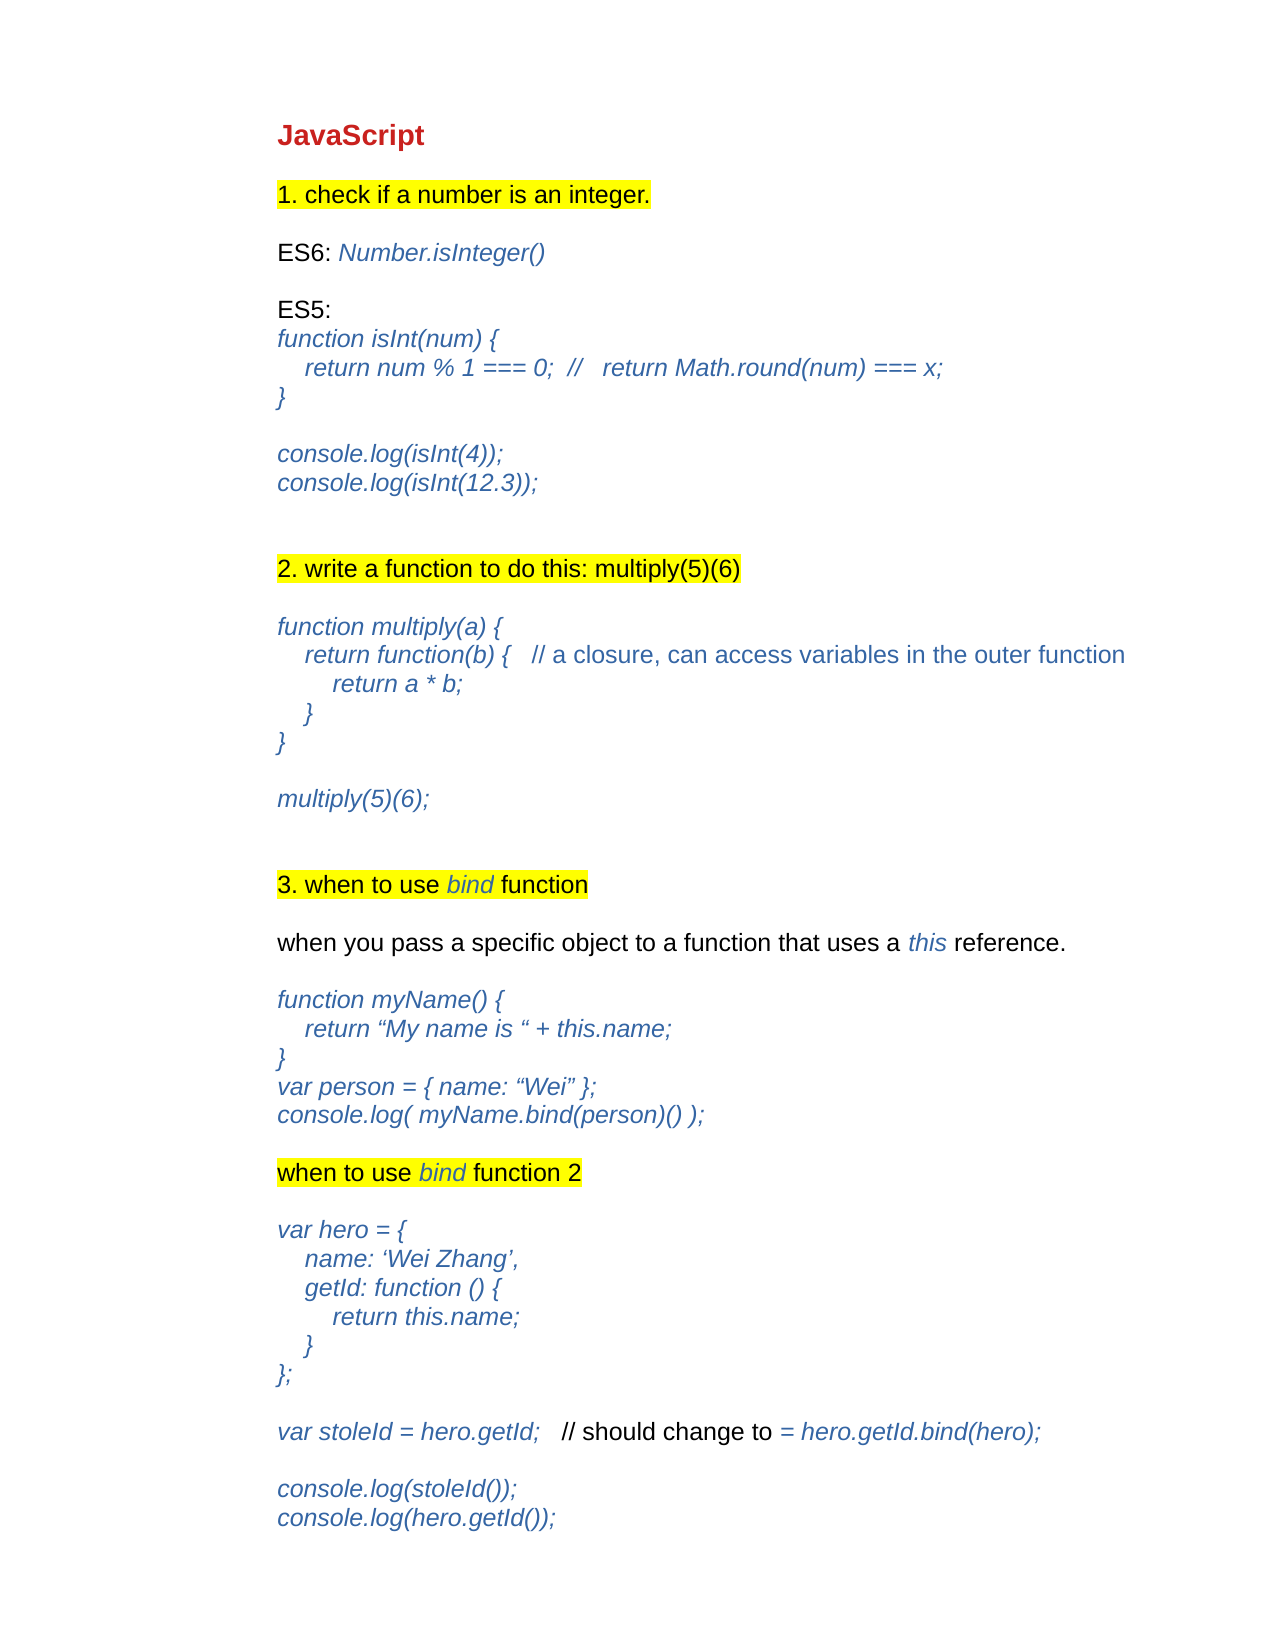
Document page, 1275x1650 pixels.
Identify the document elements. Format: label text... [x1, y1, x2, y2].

text }; [277, 1359, 1156, 1388]
text when you pass a specific object to a function that uses a this reference. [277, 928, 1156, 957]
text return “My name is “ + this.name; [277, 1014, 1156, 1043]
text function multiply(a) { [277, 612, 1156, 640]
text return function(b) { // a closure, can access variables in the outer function [277, 640, 1156, 669]
text ES6: Number.isInteger() [277, 238, 1156, 267]
text when to use bind function 2 [277, 1158, 1156, 1187]
text console.log(isInt(12.3)); [277, 468, 1156, 497]
text } [277, 1043, 1156, 1072]
text 1. check if a number is an integer. [277, 180, 1156, 209]
text multiply(5)(6); [277, 784, 1156, 813]
text console.log(stoleId()); [277, 1474, 1156, 1503]
text return num % 1 === 0; // return Math.round(num) === x; [277, 353, 1156, 382]
text 2. write a function to do this: multiply(5)(6) [277, 554, 1156, 583]
text var stoleId = hero.getId; // should change to = hero.getId.bind(hero); [277, 1417, 1156, 1445]
text var hero = { [277, 1215, 1156, 1244]
text console.log( myName.bind(person)() ); [277, 1100, 1156, 1129]
text 3. when to use bind function [277, 870, 1156, 899]
text ES5: [277, 295, 1156, 324]
text } [277, 727, 1156, 755]
text } [277, 382, 1156, 410]
text JavaScript [277, 118, 1156, 152]
text } [277, 698, 1156, 727]
text console.log(isInt(4)); [277, 439, 1156, 468]
text function myName() { [277, 985, 1156, 1014]
text } [277, 1330, 1156, 1359]
text name: ‘Wei Zhang’, [277, 1244, 1156, 1273]
text function isInt(num) { [277, 324, 1156, 353]
text getId: function () { [277, 1273, 1156, 1302]
text console.log(hero.getId()); [277, 1503, 1156, 1532]
text return this.name; [277, 1302, 1156, 1330]
text var person = { name: “Wei” }; [277, 1072, 1156, 1100]
text return a * b; [277, 669, 1156, 698]
